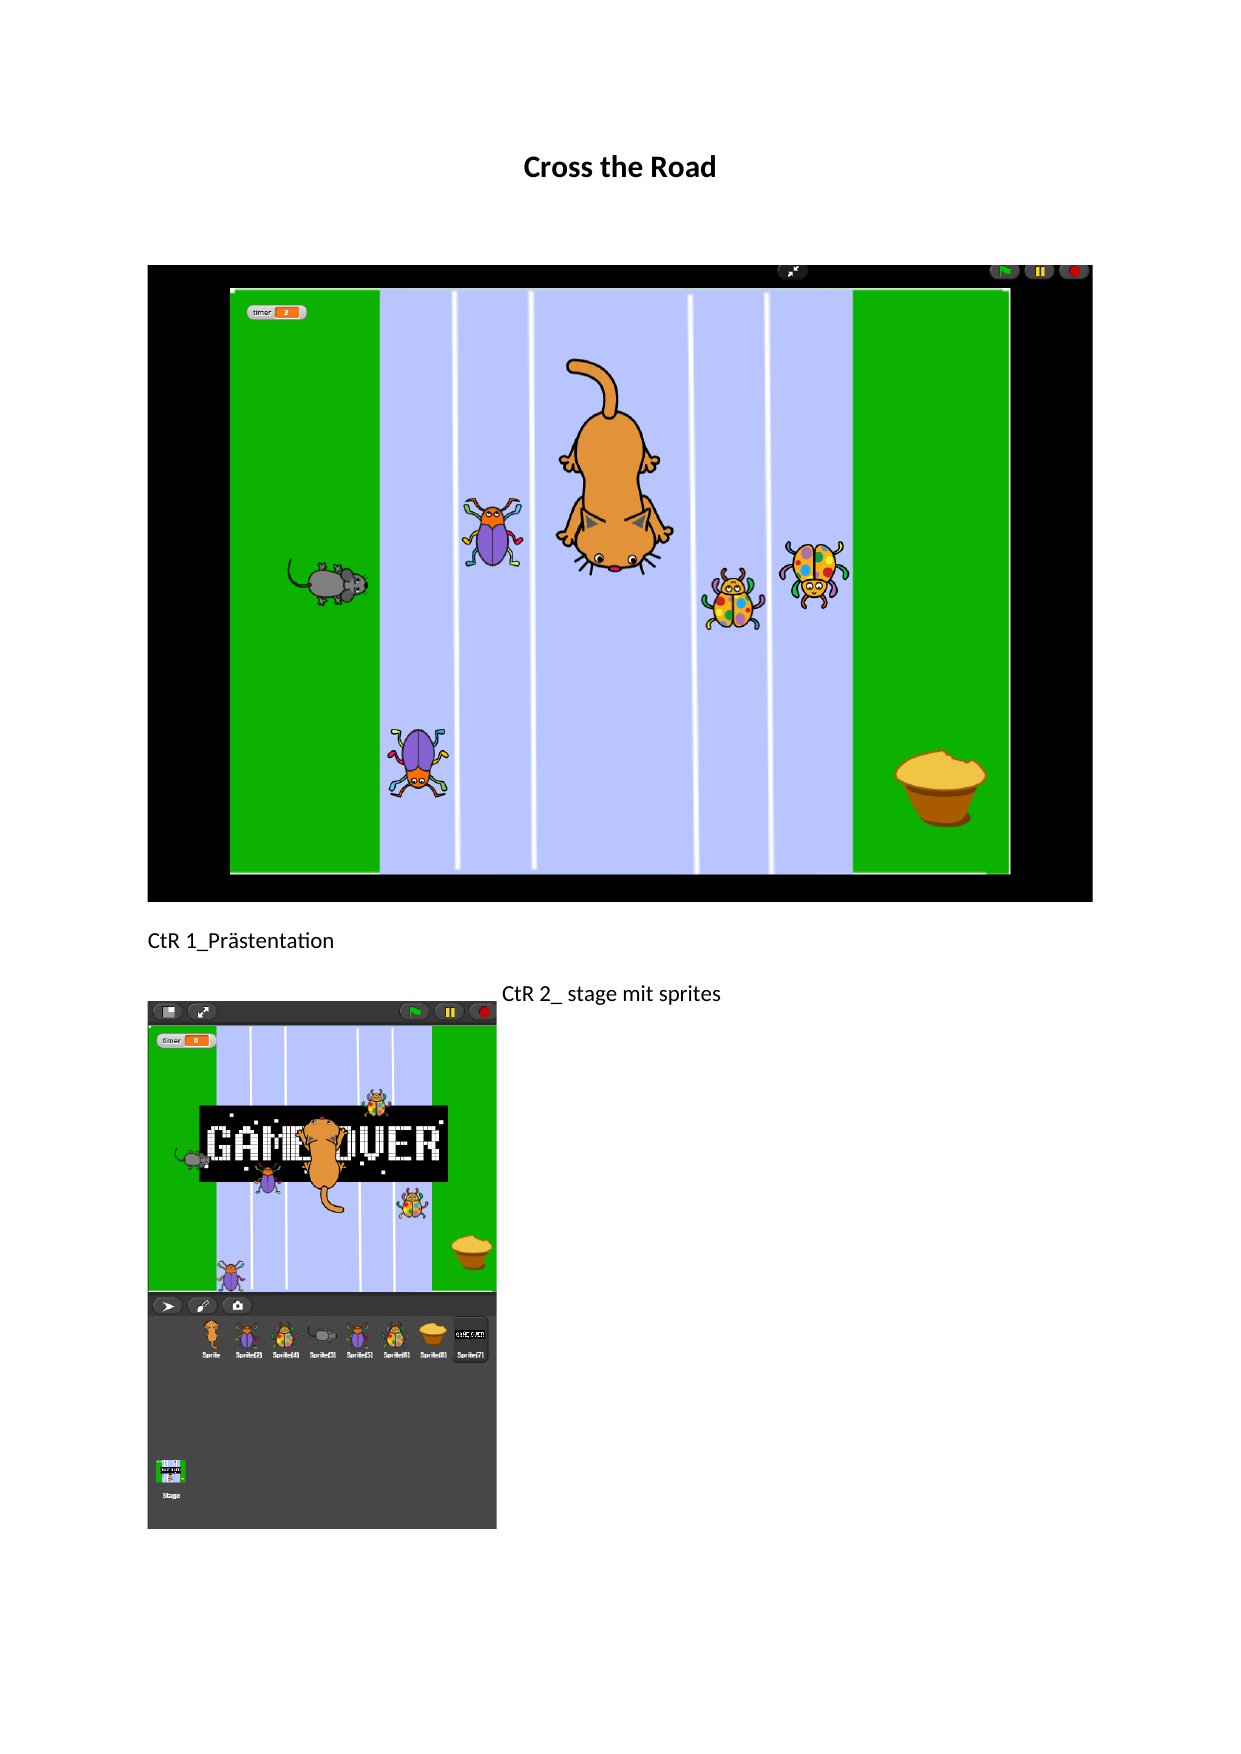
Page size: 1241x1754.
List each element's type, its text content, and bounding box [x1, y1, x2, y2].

text Cross the Road [148, 148, 1093, 186]
text CtR 2_ stage mit sprites [148, 979, 1093, 1529]
text CtR 1_Prästentation [148, 926, 1093, 954]
